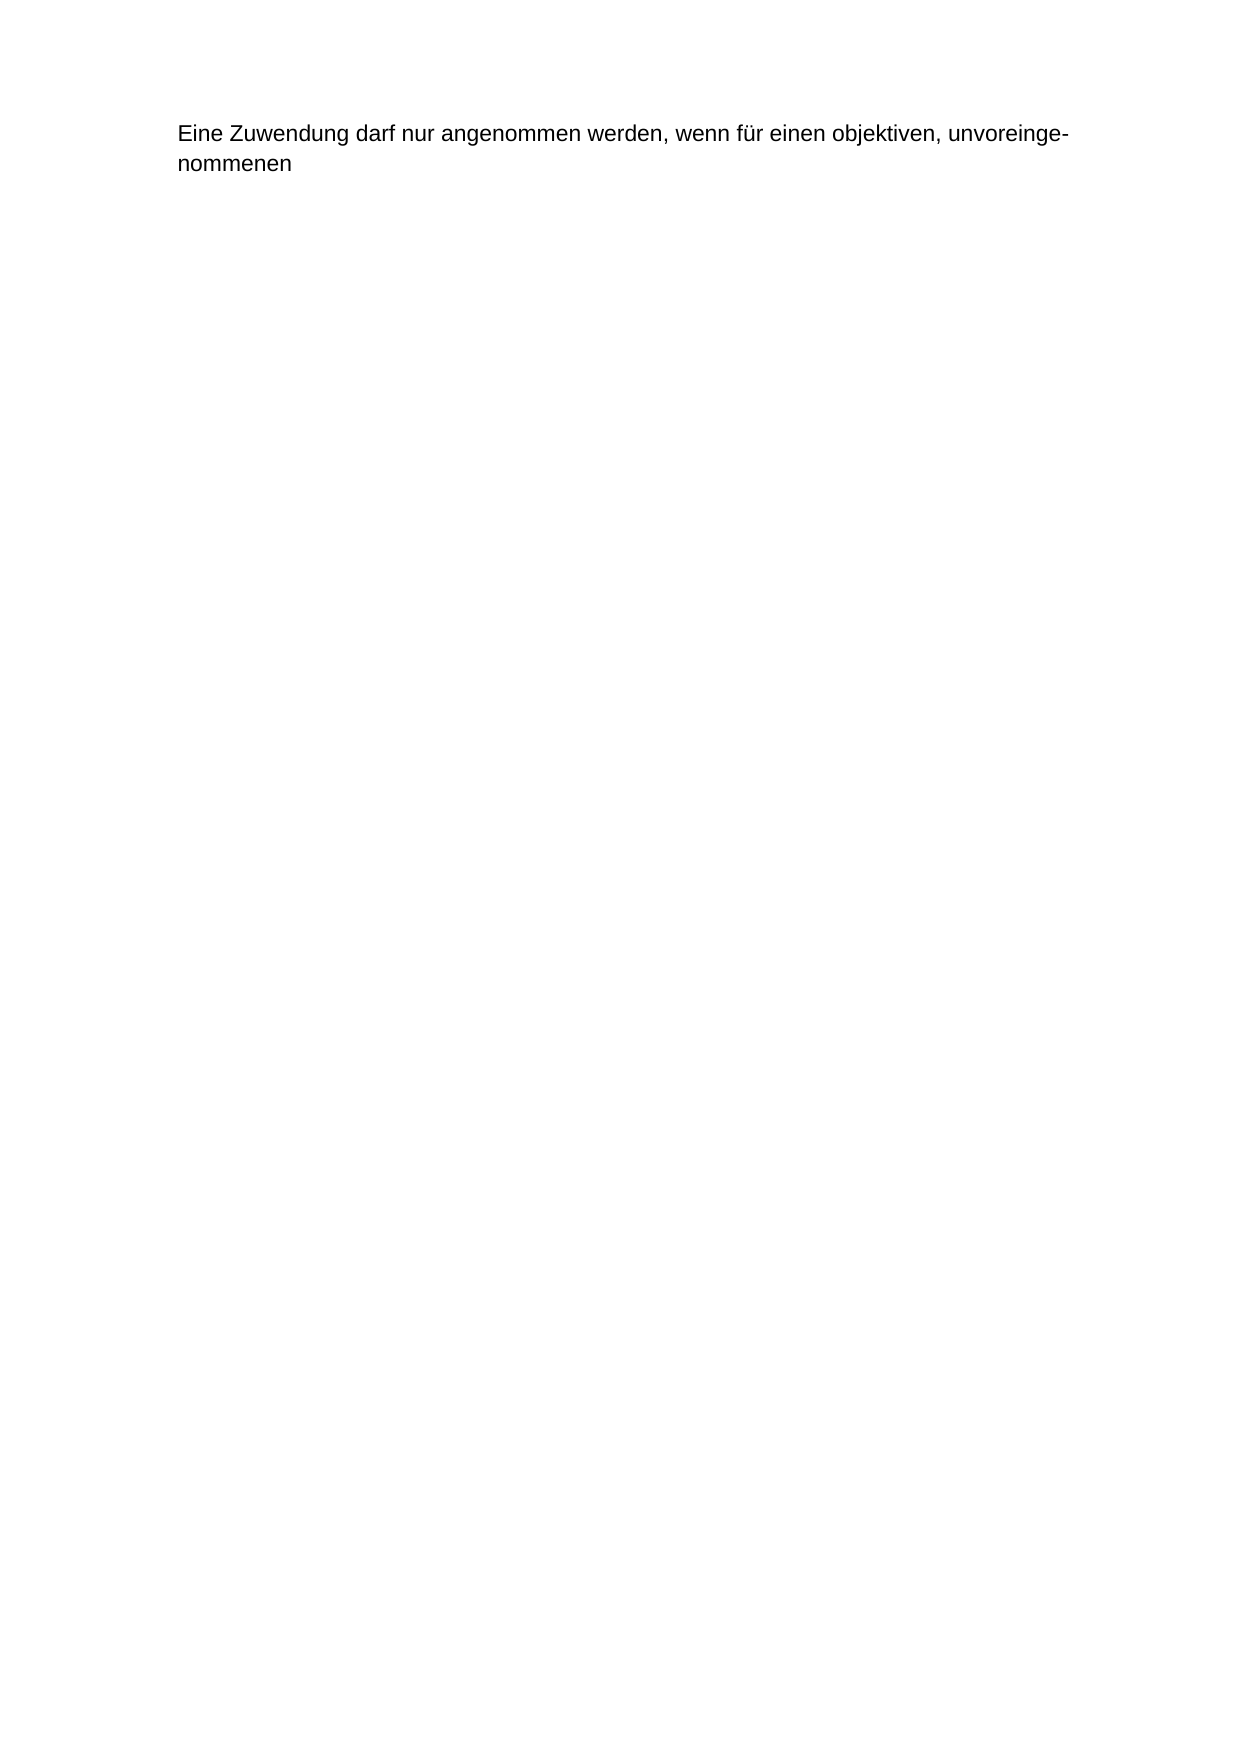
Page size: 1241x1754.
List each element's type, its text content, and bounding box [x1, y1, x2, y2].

text Eine Zuwendung darf nur angenommen werden, wenn für einen objektiven, unvoreinge­nommenen [177, 118, 1122, 177]
